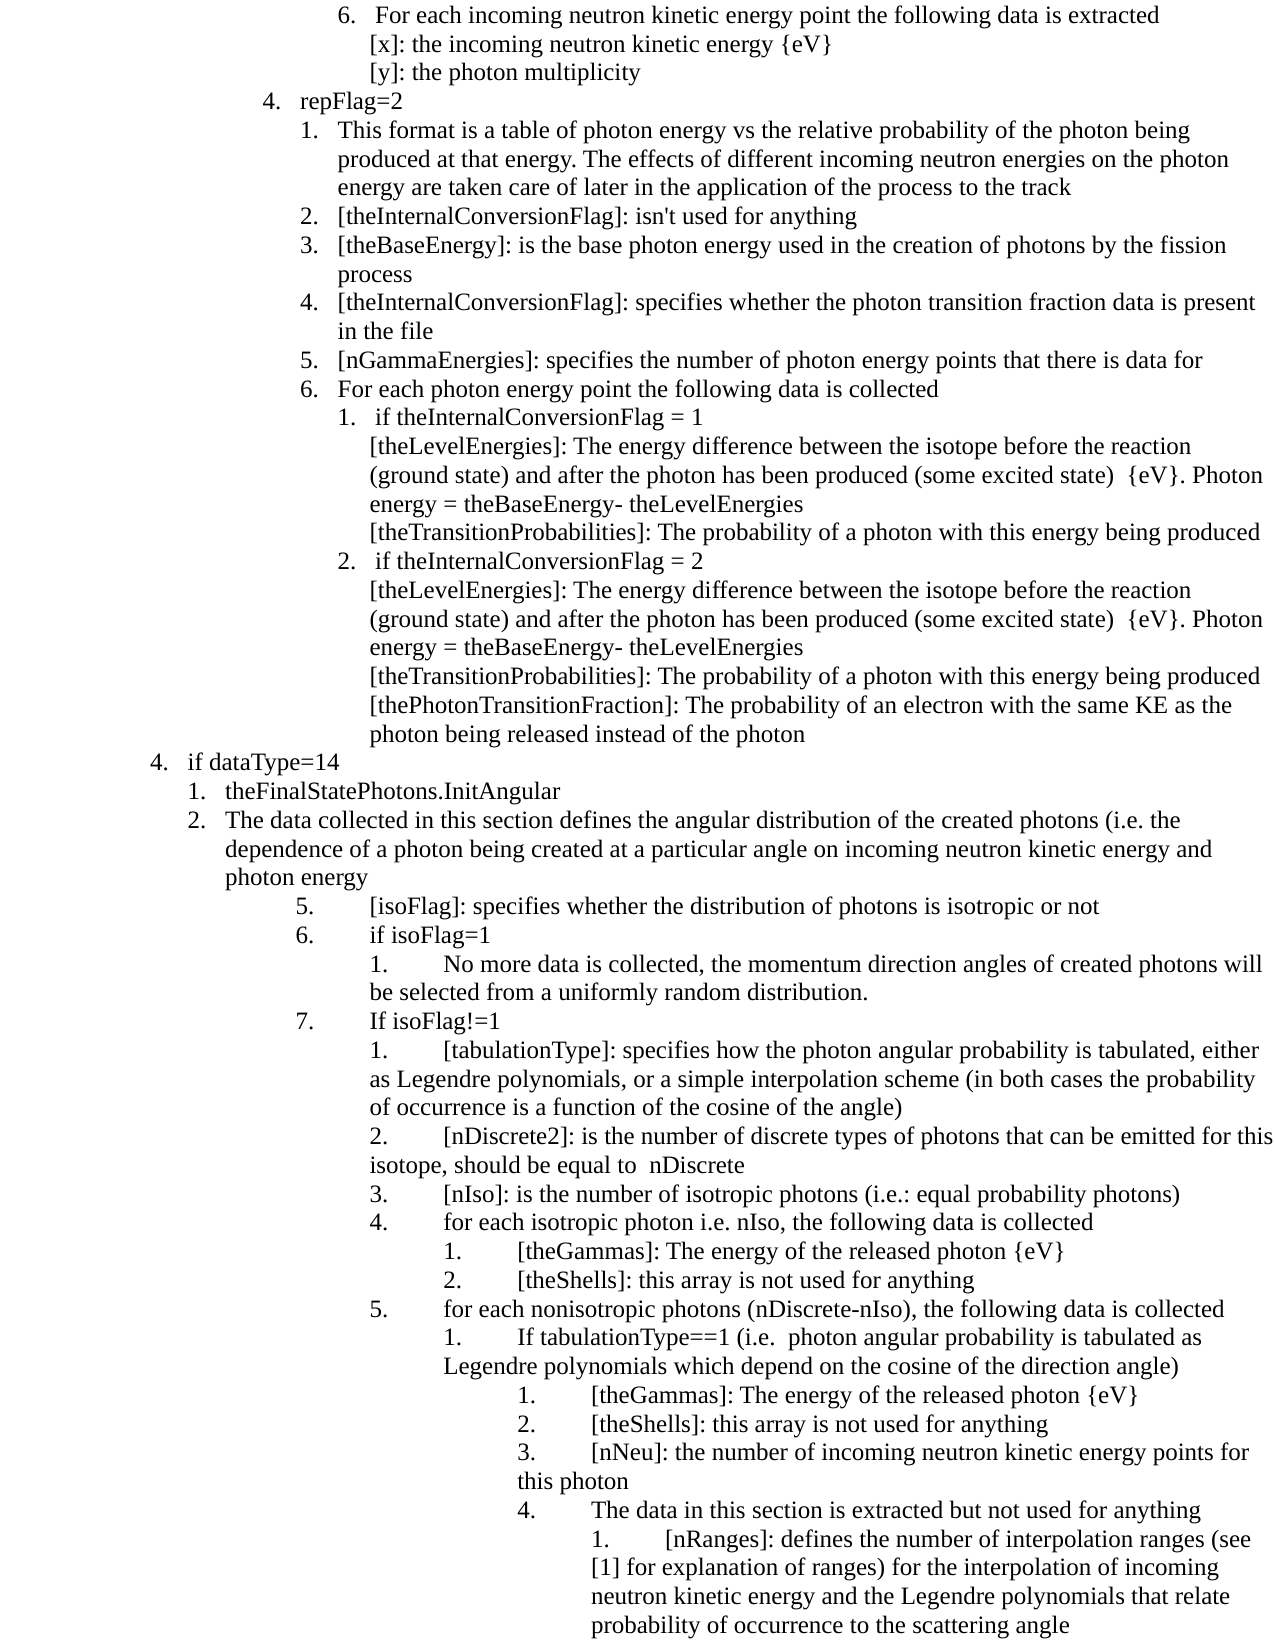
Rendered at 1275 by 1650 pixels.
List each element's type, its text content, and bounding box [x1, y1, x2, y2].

list [nNeu]: the number of incoming neutron kinetic energy points for this photon [517, 1437, 1275, 1495]
list [theShells]: this array is not used for anything [517, 1409, 1275, 1437]
list theFinalStatePhotons.InitAngular [187, 776, 1275, 805]
text [y]: the photon multiplicity [369, 57, 1275, 86]
text [x]: the incoming neutron kinetic energy {eV} [369, 29, 1275, 57]
list [nGammaEnergies]: specifies the number of photon energy points that there is data for [300, 345, 1275, 374]
list [theInternalConversionFlag]: isn't used for anything [300, 201, 1275, 230]
list if theInternalConversionFlag = 1 [337, 402, 1275, 431]
list if dataType=14 [150, 747, 1275, 776]
list This format is a table of photon energy vs the relative probability of the photon being produced at that energy. The effects of different incoming neutron energies on the photon energy are taken care of later in the application of the process to the track [300, 115, 1275, 201]
list [nIso]: is the number of isotropic photons (i.e.: equal probability photons) [369, 1179, 1275, 1207]
text [thePhotonTransitionFraction]: The probability of an electron with the same KE as the photon being released instead of the photon [369, 690, 1275, 747]
list for each nonisotropic photons (nDiscrete-nIso), the following data is collected [369, 1294, 1275, 1322]
text [theTransitionProbabilities]: The probability of a photon with this energy being produced [369, 661, 1275, 690]
list If tabulationType==1 (i.e. photon angular probability is tabulated as Legendre polynomials which depend on the cosine of the direction angle) [443, 1322, 1275, 1380]
text [theTransitionProbabilities]: The probability of a photon with this energy being produced [369, 517, 1275, 546]
list [theBaseEnergy]: is the base photon energy used in the creation of photons by the fission process [300, 230, 1275, 287]
list repFlag=2 [262, 86, 1275, 115]
list [nDiscrete2]: is the number of discrete types of photons that can be emitted for this isotope, should be equal to nDiscrete [369, 1121, 1275, 1179]
list For each incoming neutron kinetic energy point the following data is extracted [337, 0, 1275, 29]
list [theGammas]: The energy of the released photon {eV} [443, 1236, 1275, 1265]
list The data collected in this section defines the angular distribution of the created photons (i.e. the dependence of a photon being created at a particular angle on incoming neutron kinetic energy and photon energy [187, 805, 1275, 891]
list if theInternalConversionFlag = 2 [337, 546, 1275, 575]
list if isoFlag=1 [295, 920, 1275, 949]
list [theInternalConversionFlag]: specifies whether the photon transition fraction data is present in the file [300, 287, 1275, 345]
text [theLevelEnergies]: The energy difference between the isotope before the reaction (ground state) and after the photon has been produced (some excited state) {eV}. Photon energy = theBaseEnergy- theLevelEnergies [369, 431, 1275, 517]
list For each photon energy point the following data is collected [300, 374, 1275, 402]
list If isoFlag!=1 [295, 1006, 1275, 1035]
list [theShells]: this array is not used for anything [443, 1265, 1275, 1294]
list The data in this section is extracted but not used for anything [517, 1495, 1275, 1524]
list [theGammas]: The energy of the released photon {eV} [517, 1380, 1275, 1409]
list [isoFlag]: specifies whether the distribution of photons is isotropic or not [295, 891, 1275, 920]
list [nRanges]: defines the number of interpolation ranges (see [1] for explanation of ranges) for the interpolation of incoming neutron kinetic energy and the Legendre polynomials that relate probability of occurrence to the scattering angle [591, 1524, 1275, 1639]
list No more data is collected, the momentum direction angles of created photons will be selected from a uniformly random distribution. [369, 949, 1275, 1006]
list [tabulationType]: specifies how the photon angular probability is tabulated, either as Legendre polynomials, or a simple interpolation scheme (in both cases the probability of occurrence is a function of the cosine of the angle) [369, 1035, 1275, 1121]
list for each isotropic photon i.e. nIso, the following data is collected [369, 1207, 1275, 1236]
text [theLevelEnergies]: The energy difference between the isotope before the reaction (ground state) and after the photon has been produced (some excited state) {eV}. Photon energy = theBaseEnergy- theLevelEnergies [369, 575, 1275, 661]
